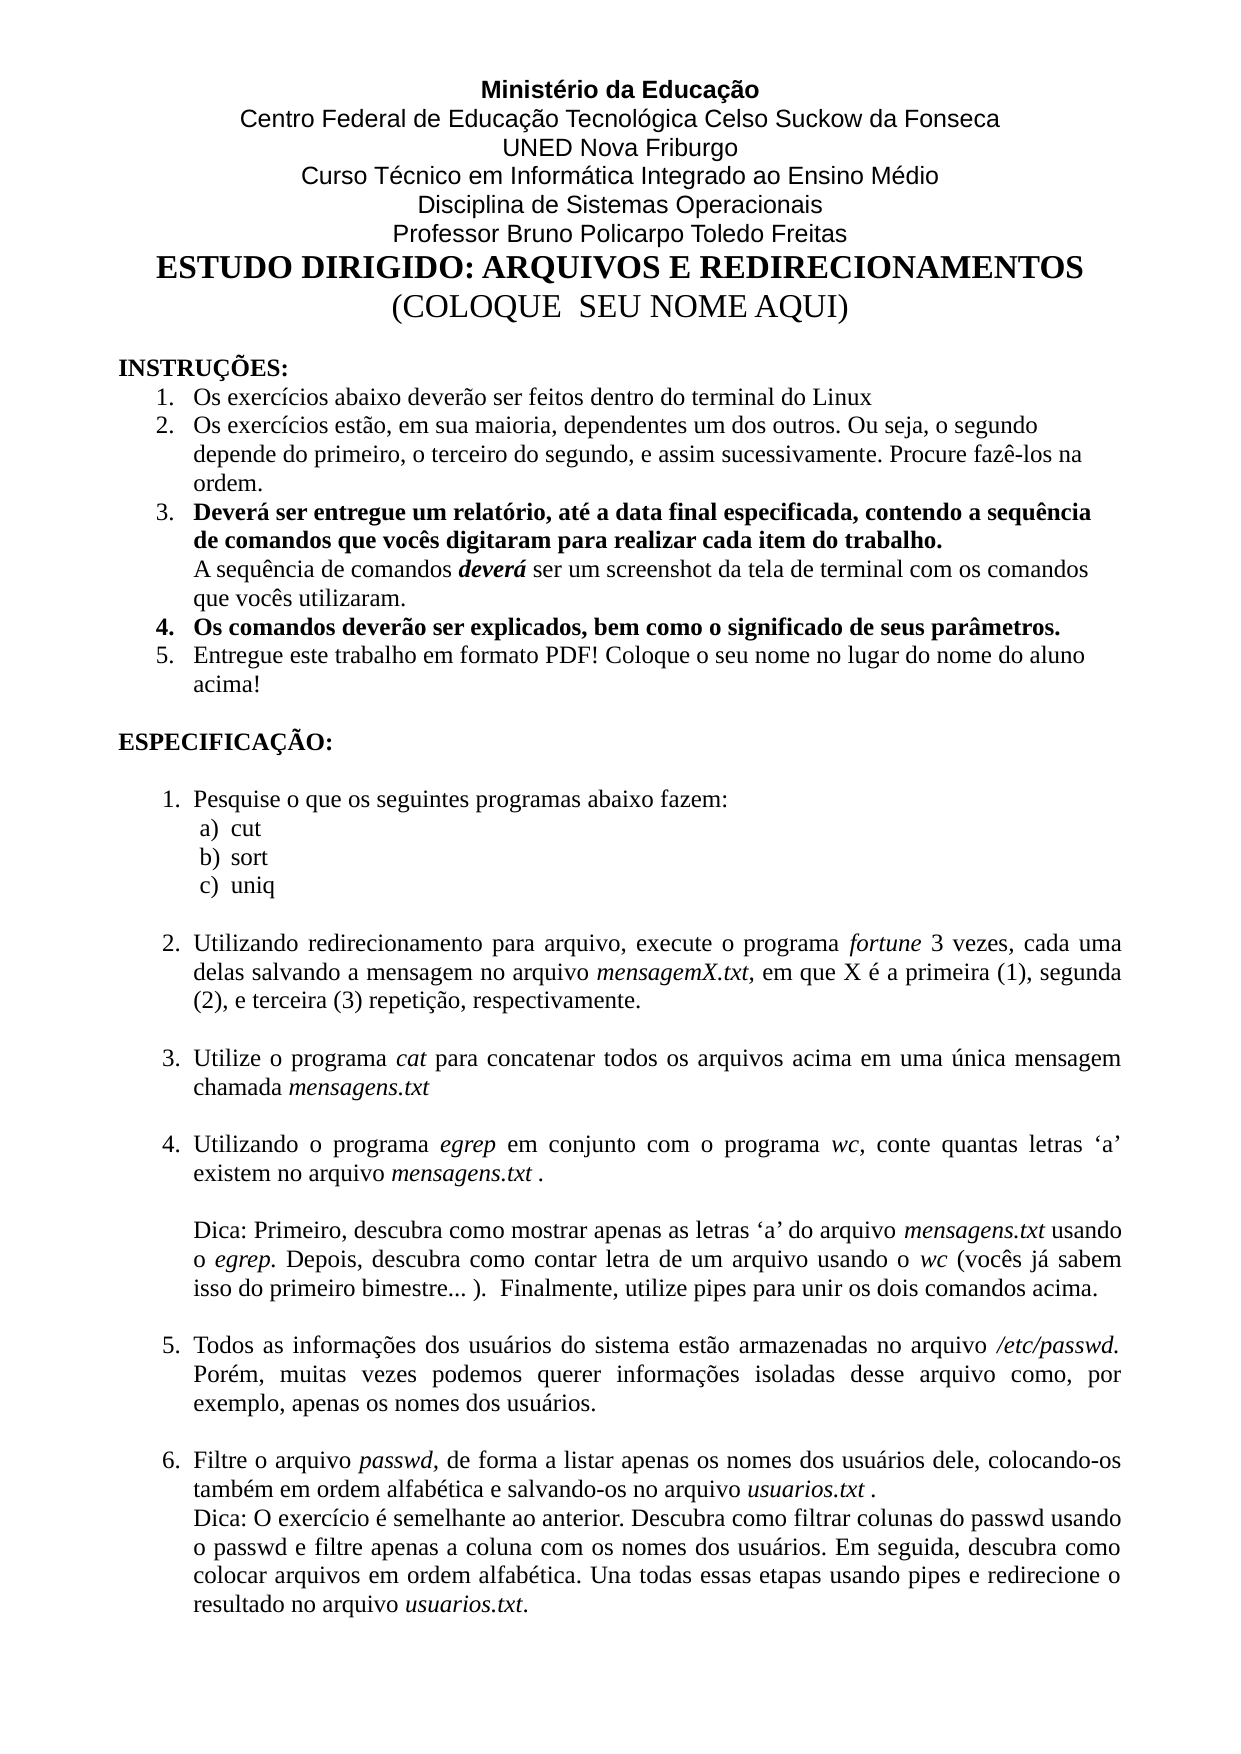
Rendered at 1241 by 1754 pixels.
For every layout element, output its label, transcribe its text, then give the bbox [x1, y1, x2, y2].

list Os exercícios abaixo deverão ser feitos dentro do terminal do Linux [156, 382, 1122, 410]
list Os exercícios estão, em sua maioria, dependentes um dos outros. Ou seja, o segundo depende do primeiro, o terceiro do segundo, e assim sucessivamente. Procure fazê-los na ordem. [156, 410, 1122, 497]
list sort [193, 842, 1122, 870]
list Filtre o arquivo passwd, de forma a listar apenas os nomes dos usuários dele, colocando-os também em ordem alfabética e salvando-os no arquivo usuarios.txt . [156, 1445, 1122, 1503]
list Dica: Primeiro, descubra como mostrar apenas as letras ‘a’ do arquivo mensagens.txt usando o egrep. Depois, descubra como contar letra de um arquivo usando o wc (vocês já sabem isso do primeiro bimestre... ). Finalmente, utilize pipes para unir os dois comandos acima. [156, 1215, 1122, 1302]
list Pesquise o que os seguintes programas abaixo fazem: [156, 784, 1122, 813]
list Utilizando redirecionamento para arquivo, execute o programa fortune 3 vezes, cada uma delas salvando a mensagem no arquivo mensagemX.txt, em que X é a primeira (1), segunda (2), e terceira (3) repetição, respectivamente. [156, 928, 1122, 1014]
list Deverá ser entregue um relatório, até a data final especificada, contendo a sequência de comandos que vocês digitaram para realizar cada item do trabalho. A sequência de comandos deverá ser um screenshot da tela de terminal com os comandos que vocês utilizaram. [156, 497, 1122, 612]
list Utilize o programa cat para concatenar todos os arquivos acima em uma única mensagem chamada mensagens.txt [156, 1043, 1122, 1100]
list Utilizando o programa egrep em conjunto com o programa wc, conte quantas letras ‘a’ existem no arquivo mensagens.txt . [156, 1129, 1122, 1187]
list Os comandos deverão ser explicados, bem como o significado de seus parâmetros. [156, 612, 1122, 640]
list Todos as informações dos usuários do sistema estão armazenadas no arquivo /etc/passwd. Porém, muitas vezes podemos querer informações isoladas desse arquivo como, por exemplo, apenas os nomes dos usuários. [156, 1330, 1122, 1417]
text ESPECIFICAÇÃO: [118, 727, 1122, 755]
list uniq [193, 870, 1122, 899]
text (COLOQUE SEU NOME AQUI) [118, 286, 1122, 324]
text ESTUDO DIRIGIDO: ARQUIVOS E REDIRECIONAMENTOS [118, 247, 1122, 286]
list Dica: O exercício é semelhante ao anterior. Descubra como filtrar colunas do passwd usando o passwd e filtre apenas a coluna com os nomes dos usuários. Em seguida, descubra como colocar arquivos em ordem alfabética. Una todas essas etapas usando pipes e redirecione o resultado no arquivo usuarios.txt. [156, 1503, 1122, 1618]
list cut [193, 813, 1122, 842]
list Entregue este trabalho em formato PDF! Coloque o seu nome no lugar do nome do aluno acima! [156, 640, 1122, 698]
text INSTRUÇÕES: [118, 353, 1122, 382]
